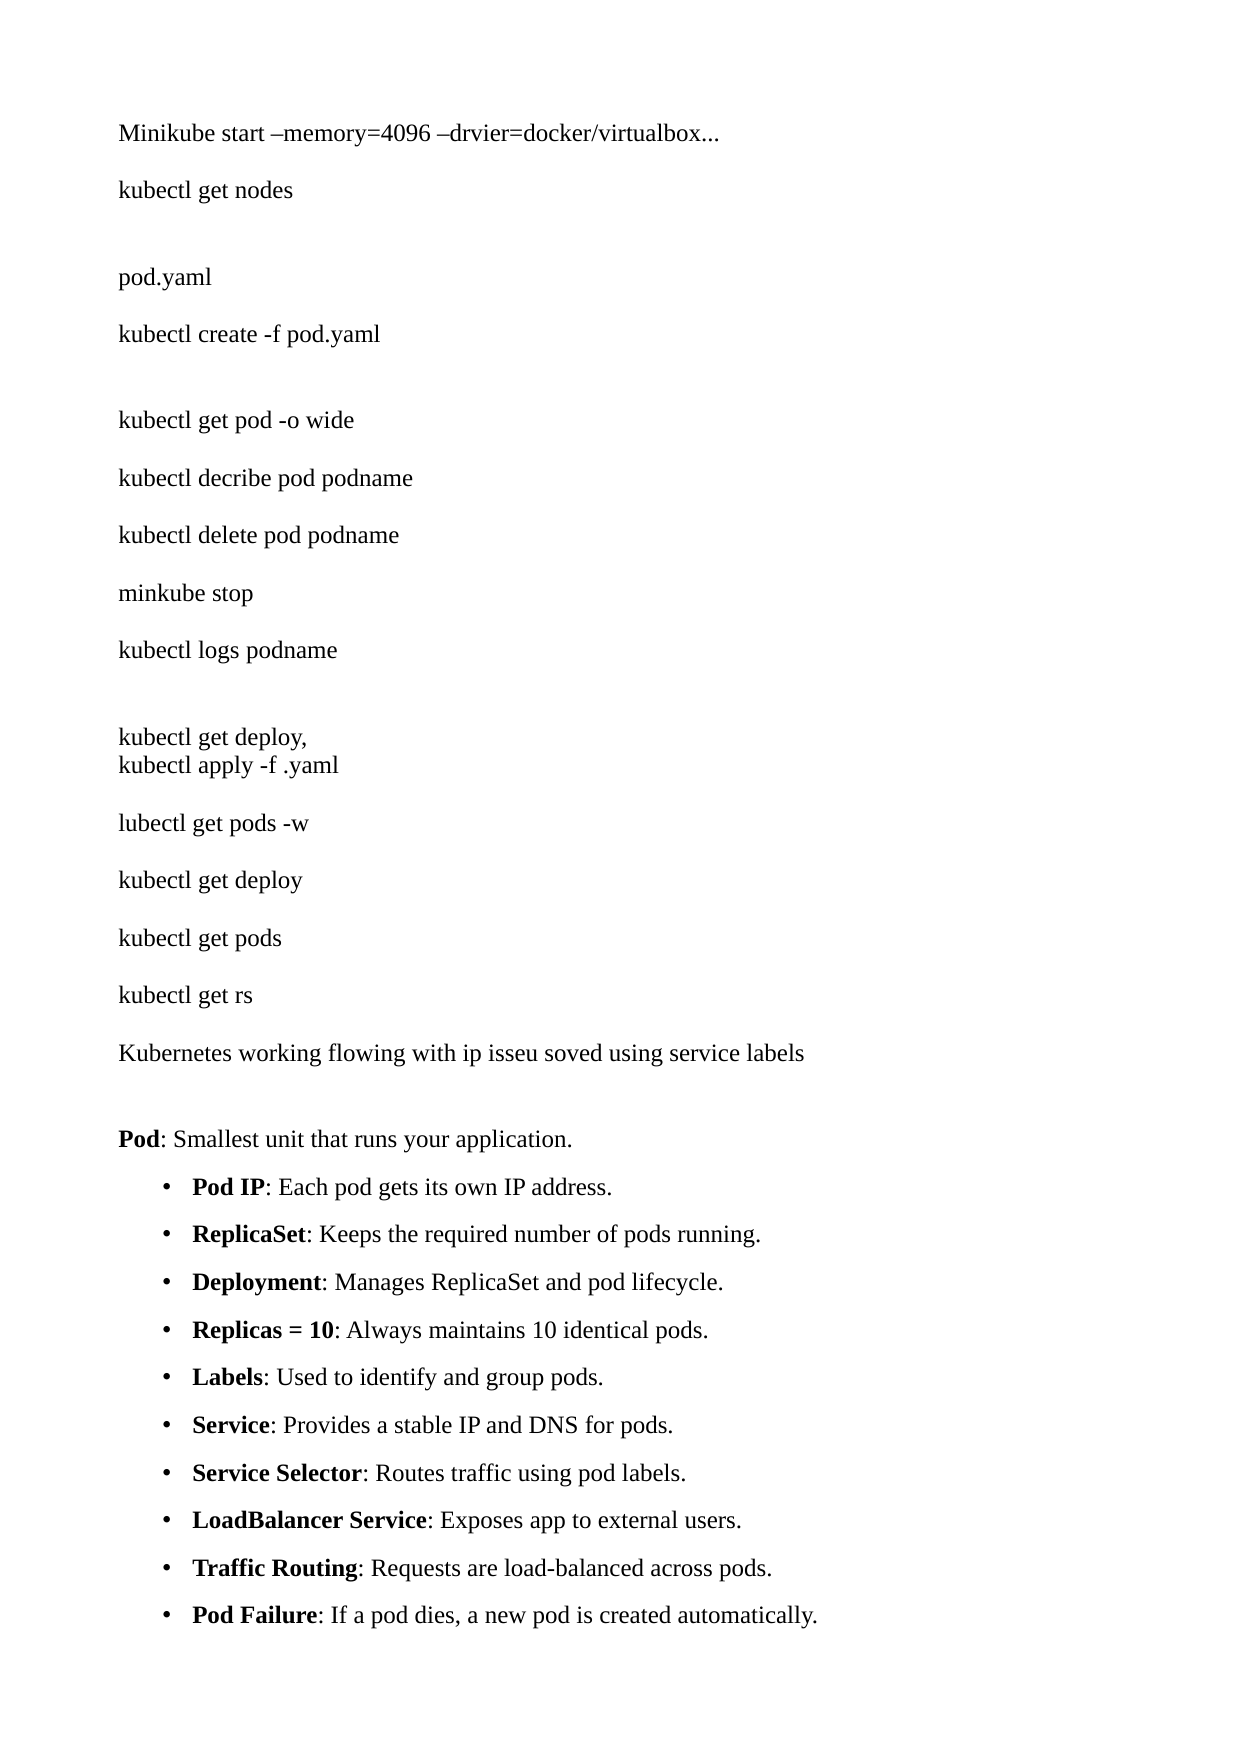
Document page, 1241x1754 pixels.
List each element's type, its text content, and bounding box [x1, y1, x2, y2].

text Pod: Smallest unit that runs your application. [118, 1124, 1122, 1153]
text kubectl get rs [118, 981, 1122, 1009]
text Minikube start –memory=4096 –drvier=docker/virtualbox... kubectl get nodes [118, 118, 1122, 204]
text lubectl get pods -w [118, 808, 1122, 837]
text kubectl get pod -o wide [118, 406, 1122, 434]
list Pod IP: Each pod gets its own IP address. [162, 1172, 1122, 1201]
text kubectl apply -f .yaml [118, 751, 1122, 779]
text kubectl create -f pod.yaml [118, 319, 1122, 348]
text kubectl get deploy, [118, 722, 1122, 751]
list Service Selector: Routes traffic using pod labels. [162, 1458, 1122, 1486]
text kubectl get deploy [118, 866, 1122, 894]
text Kubernetes working flowing with ip isseu soved using service labels [118, 1038, 1122, 1067]
list Labels: Used to identify and group pods. [162, 1362, 1122, 1391]
text kubectl decribe pod podname [118, 463, 1122, 492]
list Traffic Routing: Requests are load-balanced across pods. [162, 1553, 1122, 1582]
list Deployment: Manages ReplicaSet and pod lifecycle. [162, 1267, 1122, 1296]
list LoadBalancer Service: Exposes app to external users. [162, 1505, 1122, 1534]
list Service: Provides a stable IP and DNS for pods. [162, 1410, 1122, 1439]
text pod.yaml [118, 262, 1122, 291]
text minkube stop [118, 578, 1122, 607]
list Replicas = 10: Always maintains 10 identical pods. [162, 1315, 1122, 1343]
list Pod Failure: If a pod dies, a new pod is created automatically. [162, 1600, 1122, 1629]
list ReplicaSet: Keeps the required number of pods running. [162, 1219, 1122, 1248]
text kubectl get pods [118, 923, 1122, 952]
text kubectl delete pod podname [118, 521, 1122, 549]
text kubectl logs podname [118, 636, 1122, 664]
